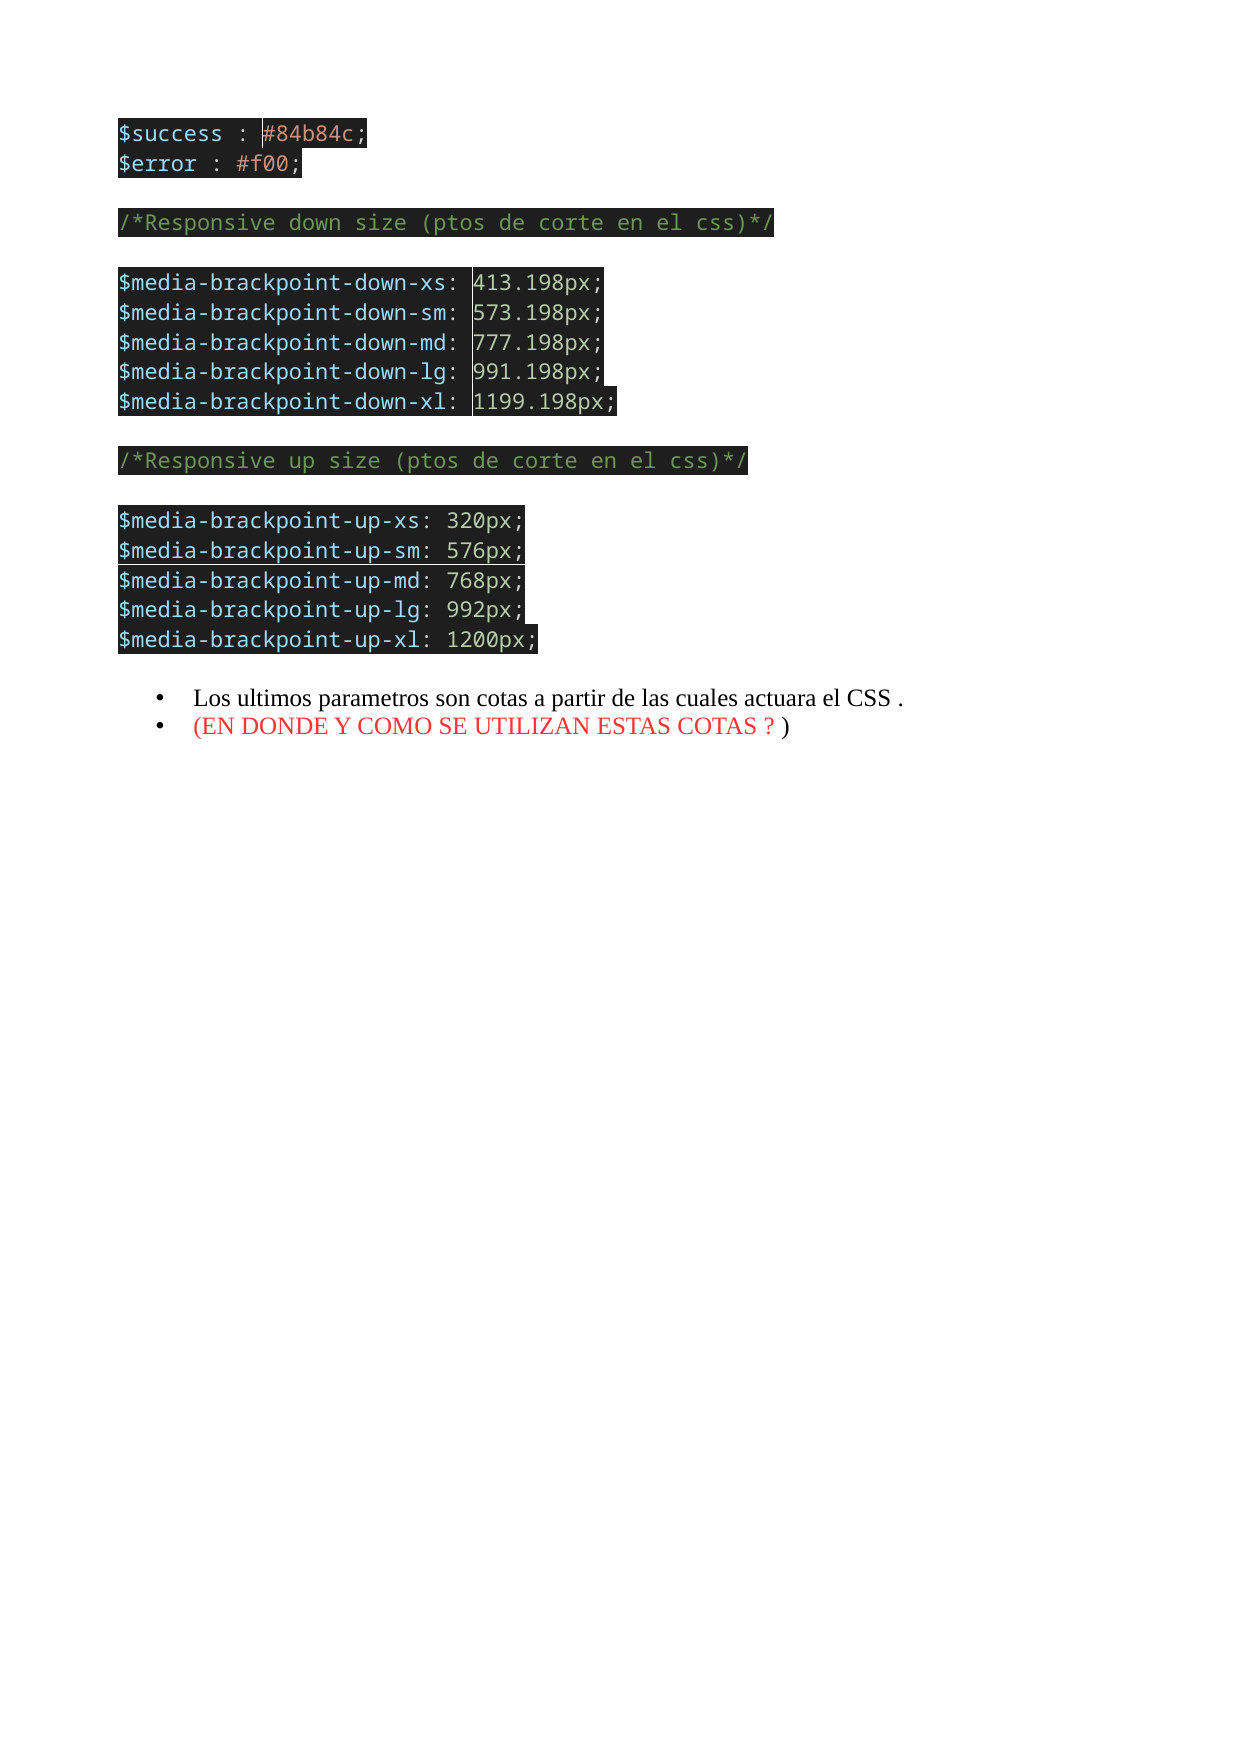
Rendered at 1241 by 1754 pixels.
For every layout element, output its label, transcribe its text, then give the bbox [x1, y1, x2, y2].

text $media-brackpoint-up-xl: 1200px; [118, 624, 1122, 654]
text $media-brackpoint-down-md: 777.198px; [118, 326, 1122, 356]
text $success : #84b84c; [118, 118, 1122, 148]
list Los ultimos parametros son cotas a partir de las cuales actuara el CSS . [156, 683, 1122, 711]
text $media-brackpoint-down-lg: 991.198px; [118, 356, 1122, 386]
text /*Responsive up size (ptos de corte en el css)*/ [118, 446, 1122, 475]
text $media-brackpoint-down-sm: 573.198px; [118, 297, 1122, 326]
list (EN DONDE Y COMO SE UTILIZAN ESTAS COTAS ? ) [156, 711, 1122, 740]
text $media-brackpoint-up-sm: 576px; [118, 535, 1122, 564]
text $media-brackpoint-up-md: 768px; [118, 564, 1122, 594]
text $error : #f00; [118, 148, 1122, 178]
text $media-brackpoint-up-lg: 992px; [118, 594, 1122, 624]
text $media-brackpoint-up-xs: 320px; [118, 505, 1122, 535]
text $media-brackpoint-down-xs: 413.198px; [118, 267, 1122, 297]
text $media-brackpoint-down-xl: 1199.198px; [118, 386, 1122, 416]
text /*Responsive down size (ptos de corte en el css)*/ [118, 207, 1122, 237]
